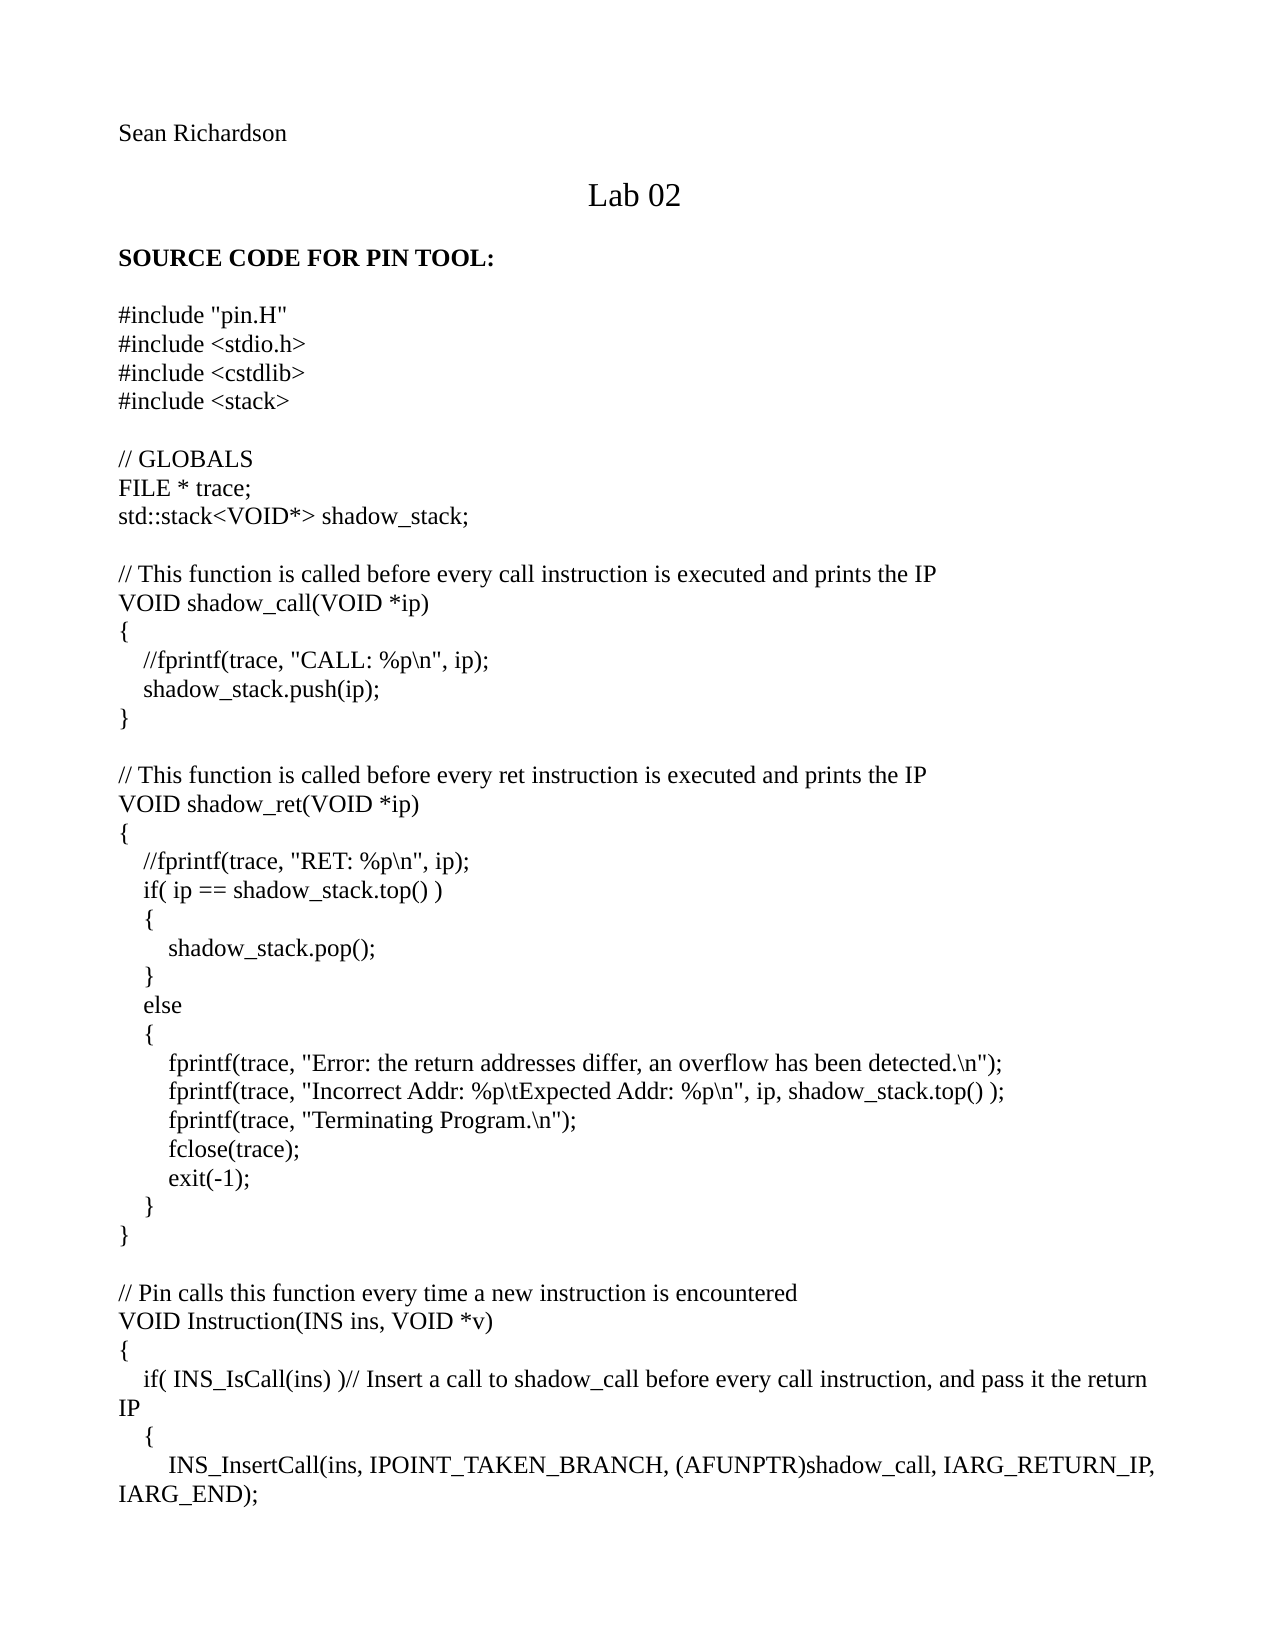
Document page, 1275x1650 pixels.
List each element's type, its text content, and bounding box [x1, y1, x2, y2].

text shadow_stack.pop(); [118, 933, 1157, 961]
text #include "pin.H" [118, 300, 1157, 329]
text // Pin calls this function every time a new instruction is encountered [118, 1278, 1157, 1306]
text if( ip == shadow_stack.top() ) [118, 875, 1157, 904]
text //fprintf(trace, "CALL: %p\n", ip); [118, 645, 1157, 674]
text #include <stdio.h> [118, 329, 1157, 358]
text // GLOBALS [118, 444, 1157, 473]
text { [118, 1019, 1157, 1048]
text } [118, 961, 1157, 990]
text // This function is called before every ret instruction is executed and prints the IP [118, 760, 1157, 789]
text VOID Instruction(INS ins, VOID *v) [118, 1306, 1157, 1335]
text INS_InsertCall(ins, IPOINT_TAKEN_BRANCH, (AFUNPTR)shadow_call, IARG_RETURN_IP, IARG_END); [118, 1450, 1157, 1508]
text // This function is called before every call instruction is executed and prints the IP [118, 559, 1157, 588]
text #include <stack> [118, 386, 1157, 415]
text if( INS_IsCall(ins) )// Insert a call to shadow_call before every call instruction, and pass it the return IP [118, 1364, 1157, 1421]
text fprintf(trace, "Error: the return addresses differ, an overflow has been detected.\n"); [118, 1048, 1157, 1076]
text { [118, 616, 1157, 645]
text shadow_stack.push(ip); [118, 674, 1157, 703]
text { [118, 1335, 1157, 1364]
text Lab 02 [118, 176, 1157, 214]
text VOID shadow_ret(VOID *ip) [118, 789, 1157, 818]
text Sean Richardson [118, 118, 1157, 147]
text FILE * trace; [118, 473, 1157, 501]
text } [118, 1191, 1157, 1220]
text exit(-1); [118, 1163, 1157, 1191]
text { [118, 818, 1157, 846]
text VOID shadow_call(VOID *ip) [118, 588, 1157, 616]
text fclose(trace); [118, 1134, 1157, 1163]
text fprintf(trace, "Incorrect Addr: %p\tExpected Addr: %p\n", ip, shadow_stack.top() ); [118, 1076, 1157, 1105]
text } [118, 1220, 1157, 1249]
text else [118, 990, 1157, 1019]
text #include <cstdlib> [118, 358, 1157, 386]
text fprintf(trace, "Terminating Program.\n"); [118, 1105, 1157, 1134]
text std::stack<VOID*> shadow_stack; [118, 501, 1157, 530]
text { [118, 904, 1157, 933]
text { [118, 1421, 1157, 1450]
text } [118, 703, 1157, 731]
text //fprintf(trace, "RET: %p\n", ip); [118, 846, 1157, 875]
text SOURCE CODE FOR PIN TOOL: [118, 243, 1157, 271]
